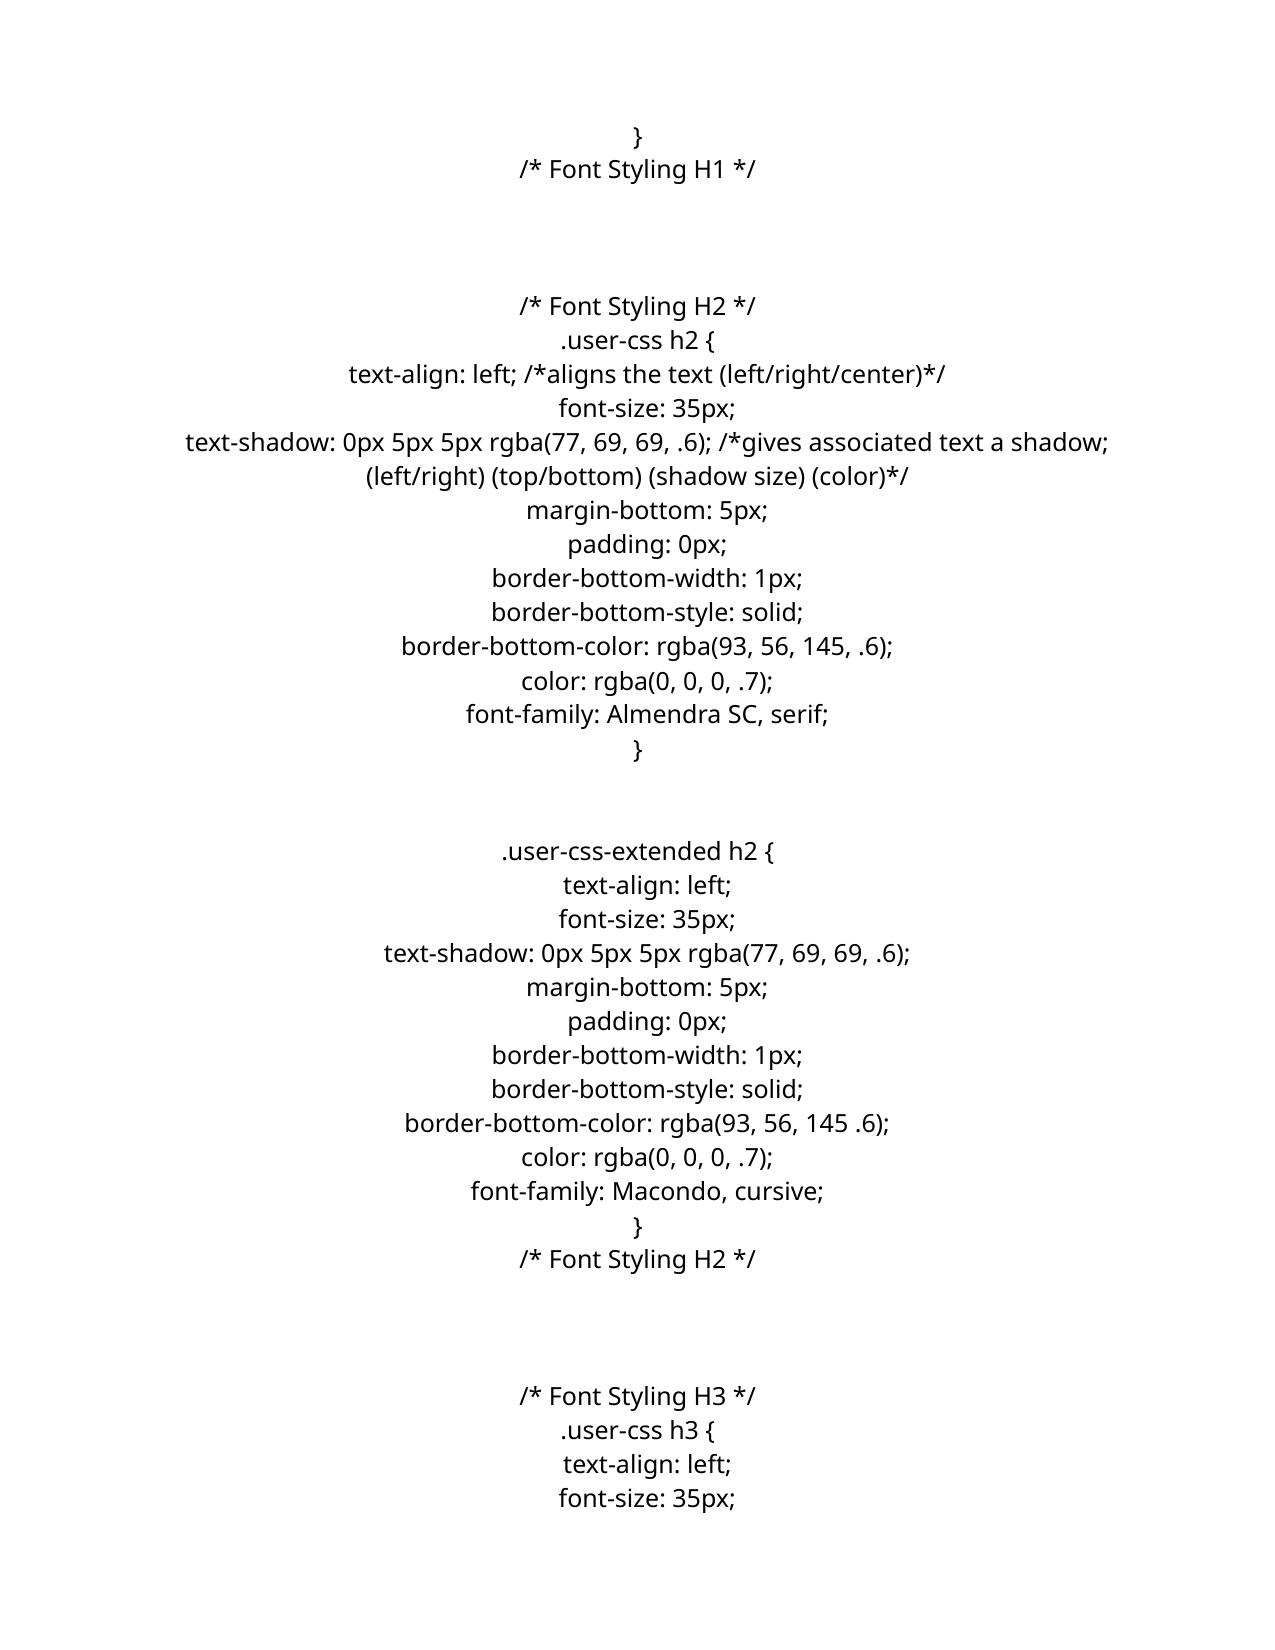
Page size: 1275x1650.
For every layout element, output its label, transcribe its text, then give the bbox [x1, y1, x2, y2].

text /* Font Styling H1 */ [118, 152, 1157, 186]
text text-align: left; /*aligns the text (left/right/center)*/ [118, 357, 1157, 391]
text .user-css h2 { [118, 322, 1157, 357]
text /* Font Styling H2 */ [118, 288, 1157, 322]
text padding: 0px; [118, 527, 1157, 561]
text border-bottom-style: solid; [118, 1072, 1157, 1106]
text .user-css-extended h2 { [118, 833, 1157, 867]
text border-bottom-width: 1px; [118, 561, 1157, 595]
text color: rgba(0, 0, 0, .7); [118, 1140, 1157, 1174]
text font-size: 35px; [118, 902, 1157, 936]
text margin-bottom: 5px; [118, 970, 1157, 1004]
text /* Font Styling H2 */ [118, 1242, 1157, 1276]
text border-bottom-width: 1px; [118, 1038, 1157, 1072]
text border-bottom-style: solid; [118, 595, 1157, 629]
text font-family: Macondo, cursive; [118, 1174, 1157, 1208]
text padding: 0px; [118, 1004, 1157, 1038]
text font-family: Almendra SC, serif; [118, 697, 1157, 731]
text font-size: 35px; [118, 1481, 1157, 1515]
text border-bottom-color: rgba(93, 56, 145 .6); [118, 1106, 1157, 1140]
text text-align: left; [118, 1447, 1157, 1481]
text } [118, 1208, 1157, 1242]
text text-shadow: 0px 5px 5px rgba(77, 69, 69, .6); [118, 936, 1157, 970]
text .user-css h3 { [118, 1412, 1157, 1447]
text } [118, 118, 1157, 152]
text font-size: 35px; [118, 391, 1157, 425]
text margin-bottom: 5px; [118, 493, 1157, 527]
text text-shadow: 0px 5px 5px rgba(77, 69, 69, .6); /*gives associated text a shadow; (left/right) (top/bottom) (shadow size) (color)*/ [118, 425, 1157, 493]
text } [118, 731, 1157, 765]
text color: rgba(0, 0, 0, .7); [118, 663, 1157, 697]
text /* Font Styling H3 */ [118, 1378, 1157, 1412]
text border-bottom-color: rgba(93, 56, 145, .6); [118, 629, 1157, 663]
text text-align: left; [118, 867, 1157, 902]
